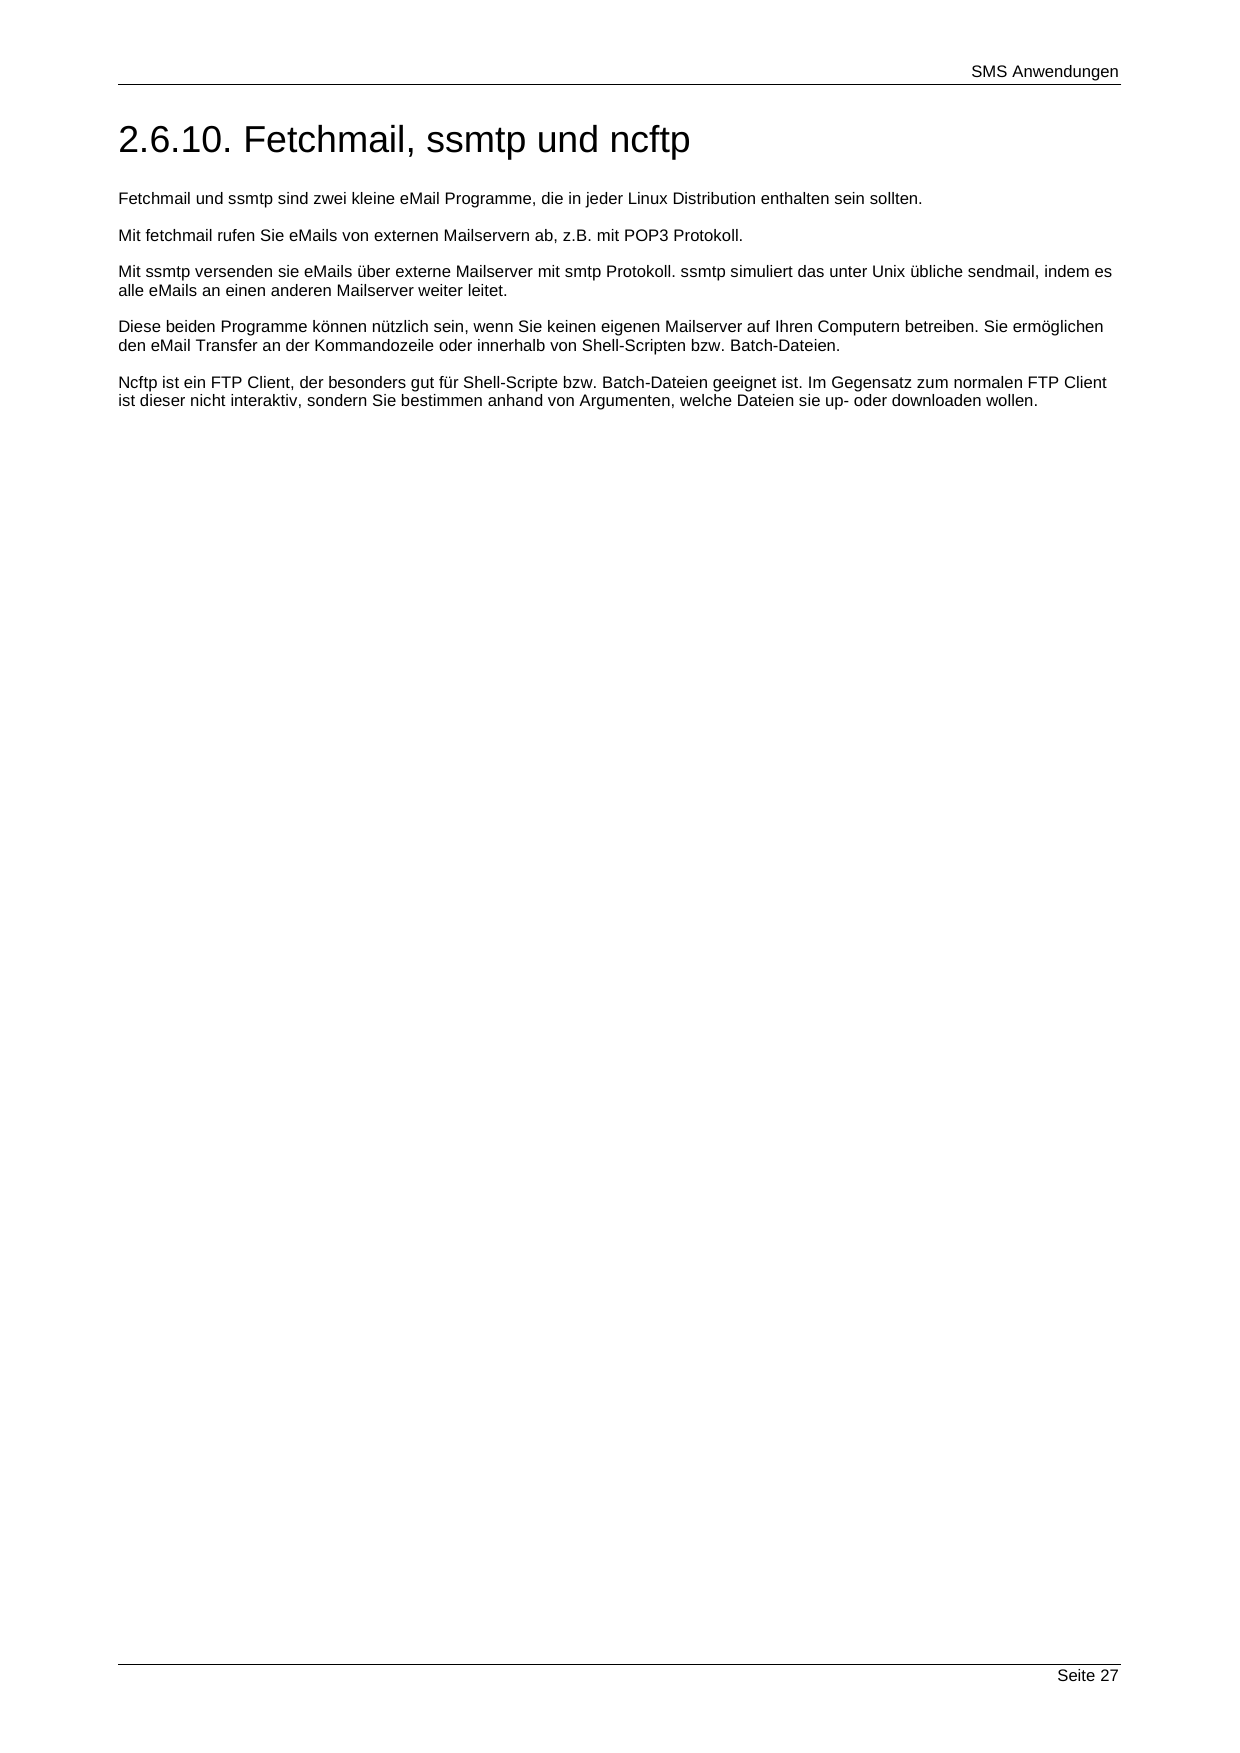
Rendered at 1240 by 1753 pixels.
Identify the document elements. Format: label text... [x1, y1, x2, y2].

subtitle Fetchmail, ssmtp und ncftp [118, 118, 1121, 160]
text Mit fetchmail rufen Sie eMails von externen Mailservern ab, z.B. mit POP3 Protokoll. [118, 226, 1121, 245]
text Diese beiden Programme können nützlich sein, wenn Sie keinen eigenen Mailserver auf Ihren Computern betreiben. Sie ermöglichen den eMail Transfer an der Kommandozeile oder innerhalb von Shell-Scripten bzw. Batch-Dateien. [118, 318, 1121, 355]
text Ncftp ist ein FTP Client, der besonders gut für Shell-Scripte bzw. Batch-Dateien geeignet ist. Im Gegensatz zum normalen FTP Client ist dieser nicht interaktiv, sondern Sie bestimmen anhand von Argumenten, welche Dateien sie up- oder downloaden wollen. [118, 373, 1121, 410]
text Fetchmail und ssmtp sind zwei kleine eMail Programme, die in jeder Linux Distribution enthalten sein sollten. [118, 189, 1121, 208]
text Mit ssmtp versenden sie eMails über externe Mailserver mit smtp Protokoll. ssmtp simuliert das unter Unix übliche sendmail, indem es alle eMails an einen anderen Mailserver weiter leitet. [118, 262, 1121, 300]
